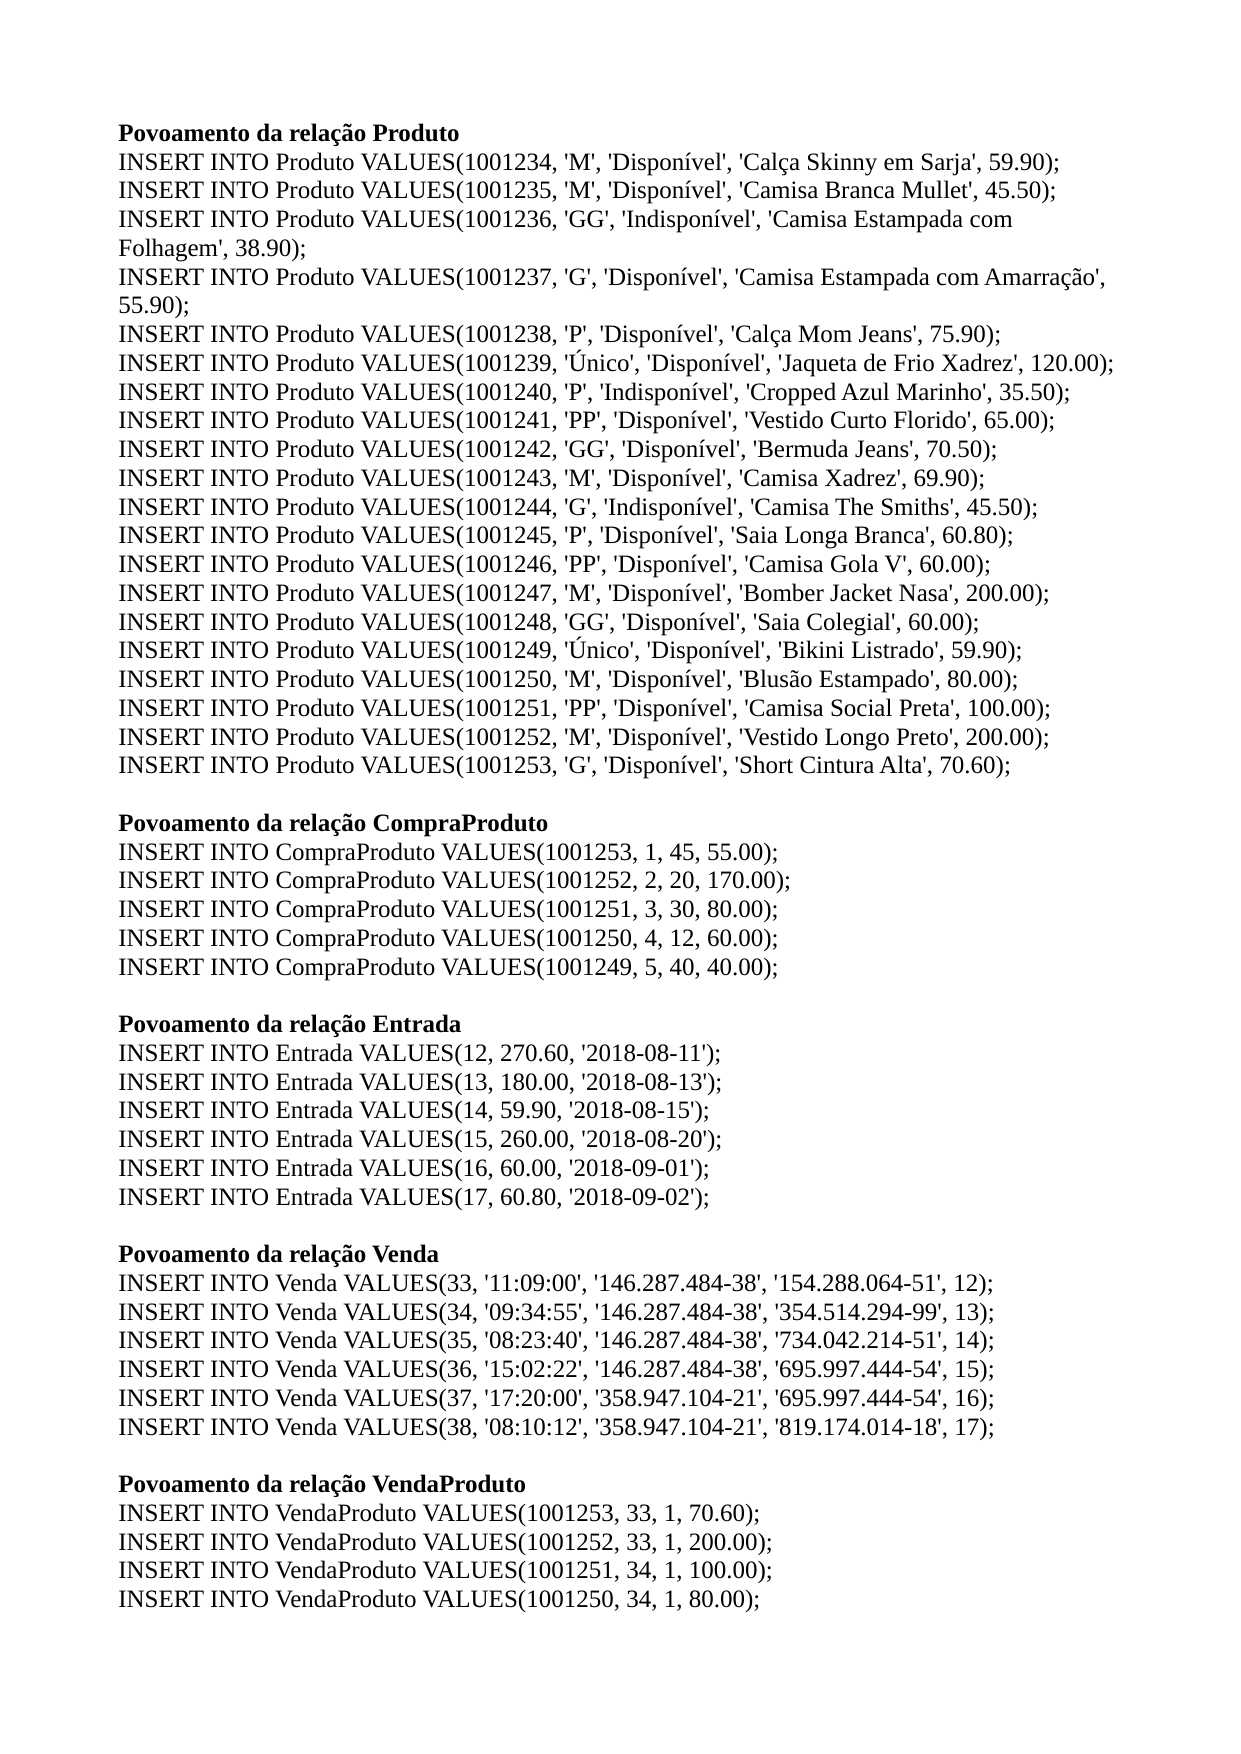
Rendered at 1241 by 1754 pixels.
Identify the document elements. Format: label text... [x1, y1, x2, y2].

text INSERT INTO Venda VALUES(37, '17:20:00', '358.947.104-21', '695.997.444-54', 16); [118, 1383, 1122, 1412]
text INSERT INTO Entrada VALUES(14, 59.90, '2018-08-15'); [118, 1096, 1122, 1124]
text INSERT INTO Produto VALUES(1001234, 'M', 'Disponível', 'Calça Skinny em Sarja', 59.90); [118, 147, 1122, 176]
text INSERT INTO Venda VALUES(33, '11:09:00', '146.287.484-38', '154.288.064-51', 12); [118, 1268, 1122, 1297]
text INSERT INTO Produto VALUES(1001252, 'M', 'Disponível', 'Vestido Longo Preto', 200.00); [118, 722, 1122, 751]
text INSERT INTO Produto VALUES(1001237, 'G', 'Disponível', 'Camisa Estampada com Amarração', 55.90); [118, 262, 1122, 319]
text INSERT INTO Entrada VALUES(15, 260.00, '2018-08-20'); [118, 1124, 1122, 1153]
text INSERT INTO Produto VALUES(1001240, 'P', 'Indisponível', 'Cropped Azul Marinho', 35.50); [118, 377, 1122, 406]
text INSERT INTO Produto VALUES(1001251, 'PP', 'Disponível', 'Camisa Social Preta', 100.00); [118, 693, 1122, 722]
text INSERT INTO VendaProduto VALUES(1001252, 33, 1, 200.00); [118, 1527, 1122, 1556]
text INSERT INTO CompraProduto VALUES(1001251, 3, 30, 80.00); [118, 894, 1122, 923]
text INSERT INTO CompraProduto VALUES(1001253, 1, 45, 55.00); [118, 837, 1122, 866]
text INSERT INTO Produto VALUES(1001249, 'Único', 'Disponível', 'Bikini Listrado', 59.90); [118, 636, 1122, 664]
text INSERT INTO CompraProduto VALUES(1001249, 5, 40, 40.00); [118, 952, 1122, 981]
text INSERT INTO Entrada VALUES(13, 180.00, '2018-08-13'); [118, 1067, 1122, 1096]
text INSERT INTO VendaProduto VALUES(1001251, 34, 1, 100.00); [118, 1556, 1122, 1584]
text Povoamento da relação CompraProduto [118, 808, 1122, 837]
text INSERT INTO Produto VALUES(1001245, 'P', 'Disponível', 'Saia Longa Branca', 60.80); [118, 521, 1122, 549]
text INSERT INTO VendaProduto VALUES(1001253, 33, 1, 70.60); [118, 1498, 1122, 1527]
text INSERT INTO Produto VALUES(1001239, 'Único', 'Disponível', 'Jaqueta de Frio Xadrez', 120.00); [118, 348, 1122, 377]
text INSERT INTO Venda VALUES(35, '08:23:40', '146.287.484-38', '734.042.214-51', 14); [118, 1326, 1122, 1354]
text INSERT INTO Produto VALUES(1001248, 'GG', 'Disponível', 'Saia Colegial', 60.00); [118, 607, 1122, 636]
text INSERT INTO Produto VALUES(1001247, 'M', 'Disponível', 'Bomber Jacket Nasa', 200.00); [118, 578, 1122, 607]
text INSERT INTO VendaProduto VALUES(1001250, 34, 1, 80.00); [118, 1584, 1122, 1613]
text Povoamento da relação Produto [118, 118, 1122, 147]
text INSERT INTO CompraProduto VALUES(1001250, 4, 12, 60.00); [118, 923, 1122, 952]
text INSERT INTO Venda VALUES(36, '15:02:22', '146.287.484-38', '695.997.444-54', 15); [118, 1354, 1122, 1383]
text INSERT INTO Venda VALUES(34, '09:34:55', '146.287.484-38', '354.514.294-99', 13); [118, 1297, 1122, 1326]
text INSERT INTO Produto VALUES(1001243, 'M', 'Disponível', 'Camisa Xadrez', 69.90); [118, 463, 1122, 492]
text Povoamento da relação Venda [118, 1239, 1122, 1268]
text INSERT INTO Produto VALUES(1001250, 'M', 'Disponível', 'Blusão Estampado', 80.00); [118, 664, 1122, 693]
text INSERT INTO Produto VALUES(1001241, 'PP', 'Disponível', 'Vestido Curto Florido', 65.00); [118, 406, 1122, 434]
text INSERT INTO Venda VALUES(38, '08:10:12', '358.947.104-21', '819.174.014-18', 17); [118, 1412, 1122, 1441]
text INSERT INTO Produto VALUES(1001235, 'M', 'Disponível', 'Camisa Branca Mullet', 45.50); [118, 176, 1122, 204]
text INSERT INTO Entrada VALUES(12, 270.60, '2018-08-11'); [118, 1038, 1122, 1067]
text INSERT INTO Produto VALUES(1001246, 'PP', 'Disponível', 'Camisa Gola V', 60.00); [118, 549, 1122, 578]
text INSERT INTO Produto VALUES(1001253, 'G', 'Disponível', 'Short Cintura Alta', 70.60); [118, 751, 1122, 779]
text Povoamento da relação Entrada [118, 1009, 1122, 1038]
text Povoamento da relação VendaProduto [118, 1469, 1122, 1498]
text INSERT INTO Produto VALUES(1001244, 'G', 'Indisponível', 'Camisa The Smiths', 45.50); [118, 492, 1122, 521]
text INSERT INTO CompraProduto VALUES(1001252, 2, 20, 170.00); [118, 866, 1122, 894]
text INSERT INTO Entrada VALUES(16, 60.00, '2018-09-01'); [118, 1153, 1122, 1182]
text INSERT INTO Produto VALUES(1001238, 'P', 'Disponível', 'Calça Mom Jeans', 75.90); [118, 319, 1122, 348]
text INSERT INTO Entrada VALUES(17, 60.80, '2018-09-02'); [118, 1182, 1122, 1211]
text INSERT INTO Produto VALUES(1001236, 'GG', 'Indisponível', 'Camisa Estampada com Folhagem', 38.90); [118, 204, 1122, 262]
text INSERT INTO Produto VALUES(1001242, 'GG', 'Disponível', 'Bermuda Jeans', 70.50); [118, 434, 1122, 463]
